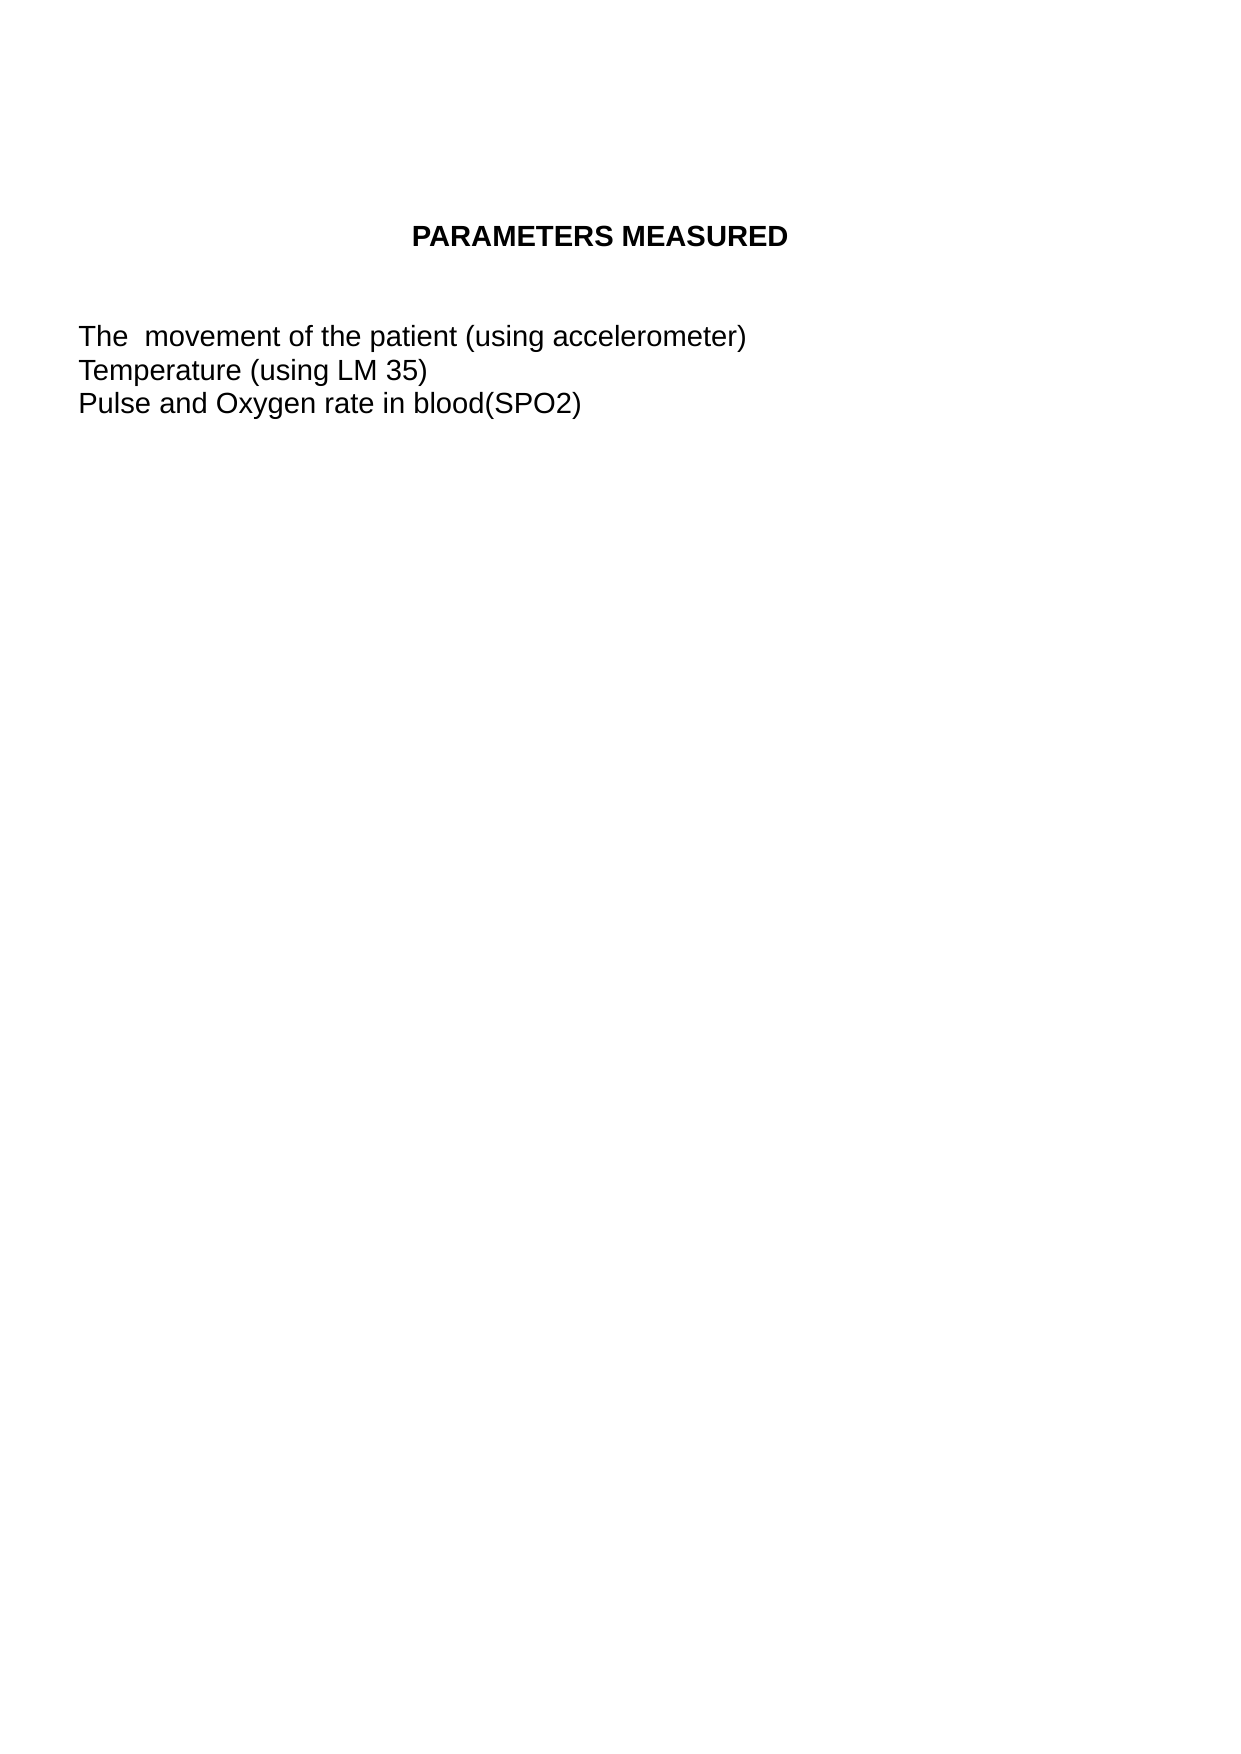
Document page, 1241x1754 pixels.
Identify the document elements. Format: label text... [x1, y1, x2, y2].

text The movement of the patient (using accelerometer) [78, 319, 1122, 353]
text Temperature (using LM 35) [78, 353, 1122, 386]
text PARAMETERS MEASURED [78, 219, 1122, 252]
text Pulse and Oxygen rate in blood(SPO2) [78, 386, 1122, 420]
